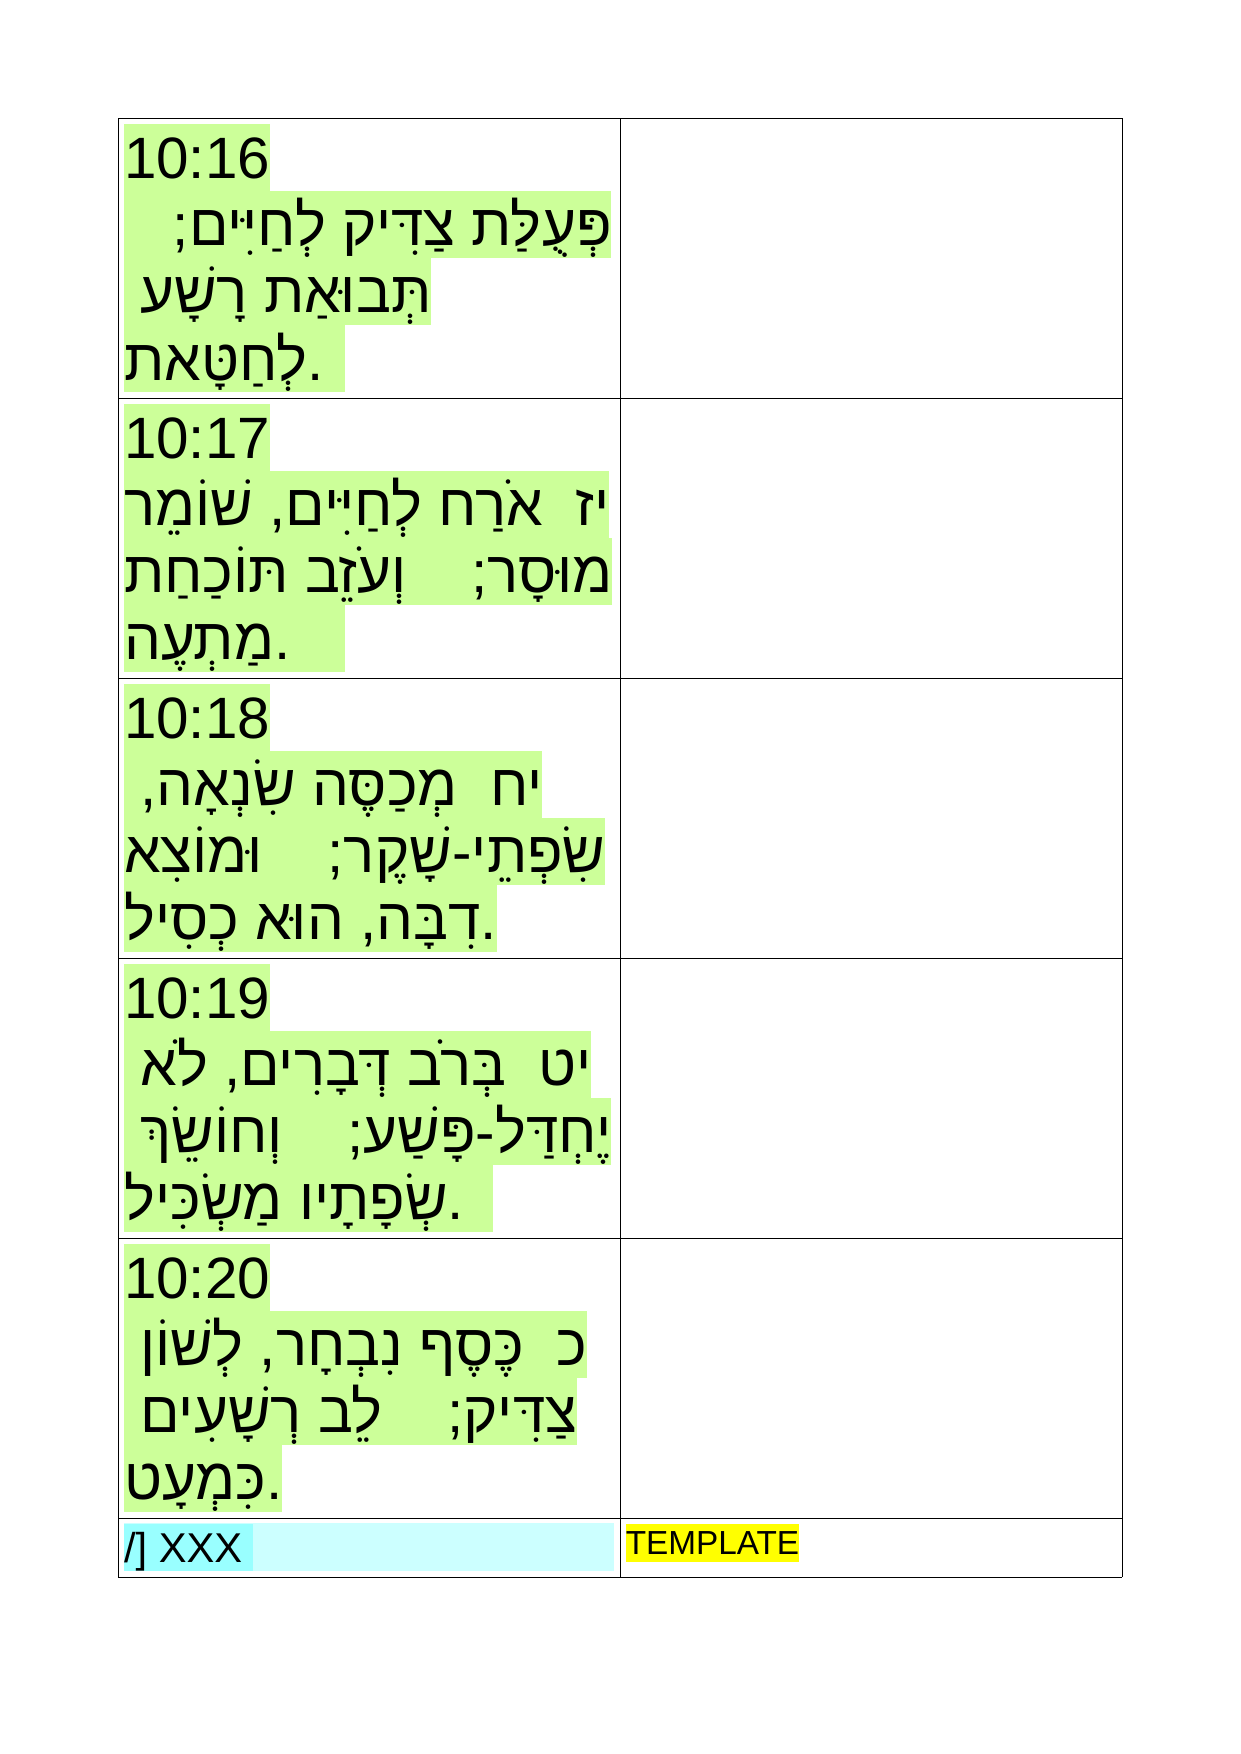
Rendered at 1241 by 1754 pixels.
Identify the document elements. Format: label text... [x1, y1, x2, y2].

table_cell 10:18 יח מְכַסֶּה שִׂנְאָה, שִׂפְתֵי-שָׁקֶר; וּמוֹצִא דִבָּה, הוּא כְסִיל. [119, 679, 620, 958]
table_cell [621, 959, 1122, 1238]
table_cell /] XXX [119, 1519, 620, 1577]
table_cell 10:16 פְּעֻלַּת צַדִּיק לְחַיִּים; תְּבוּאַת רָשָׁע לְחַטָּאת. [119, 119, 620, 398]
table_cell 10:17 יז אֹרַח לְחַיִּים, שׁוֹמֵר מוּסָר; וְעֹזֵב תּוֹכַחַת מַתְעֶה. [119, 399, 620, 678]
table_cell 10:19 יט בְּרֹב דְּבָרִים, לֹא יֶחְדַּל-פָּשַׁע; וְחוֹשֵׂךְ שְׂפָתָיו מַשְׂכִּיל. [119, 959, 620, 1238]
table_cell 10:20 כ כֶּסֶף נִבְחָר, לְשׁוֹן צַדִּיק; לֵב רְשָׁעִים כִּמְעָט. [119, 1239, 620, 1518]
table_cell [621, 1239, 1122, 1518]
table_cell [621, 119, 1122, 398]
table_cell TEMPLATE [621, 1519, 1122, 1577]
table_cell [621, 679, 1122, 958]
table_cell [621, 399, 1122, 678]
